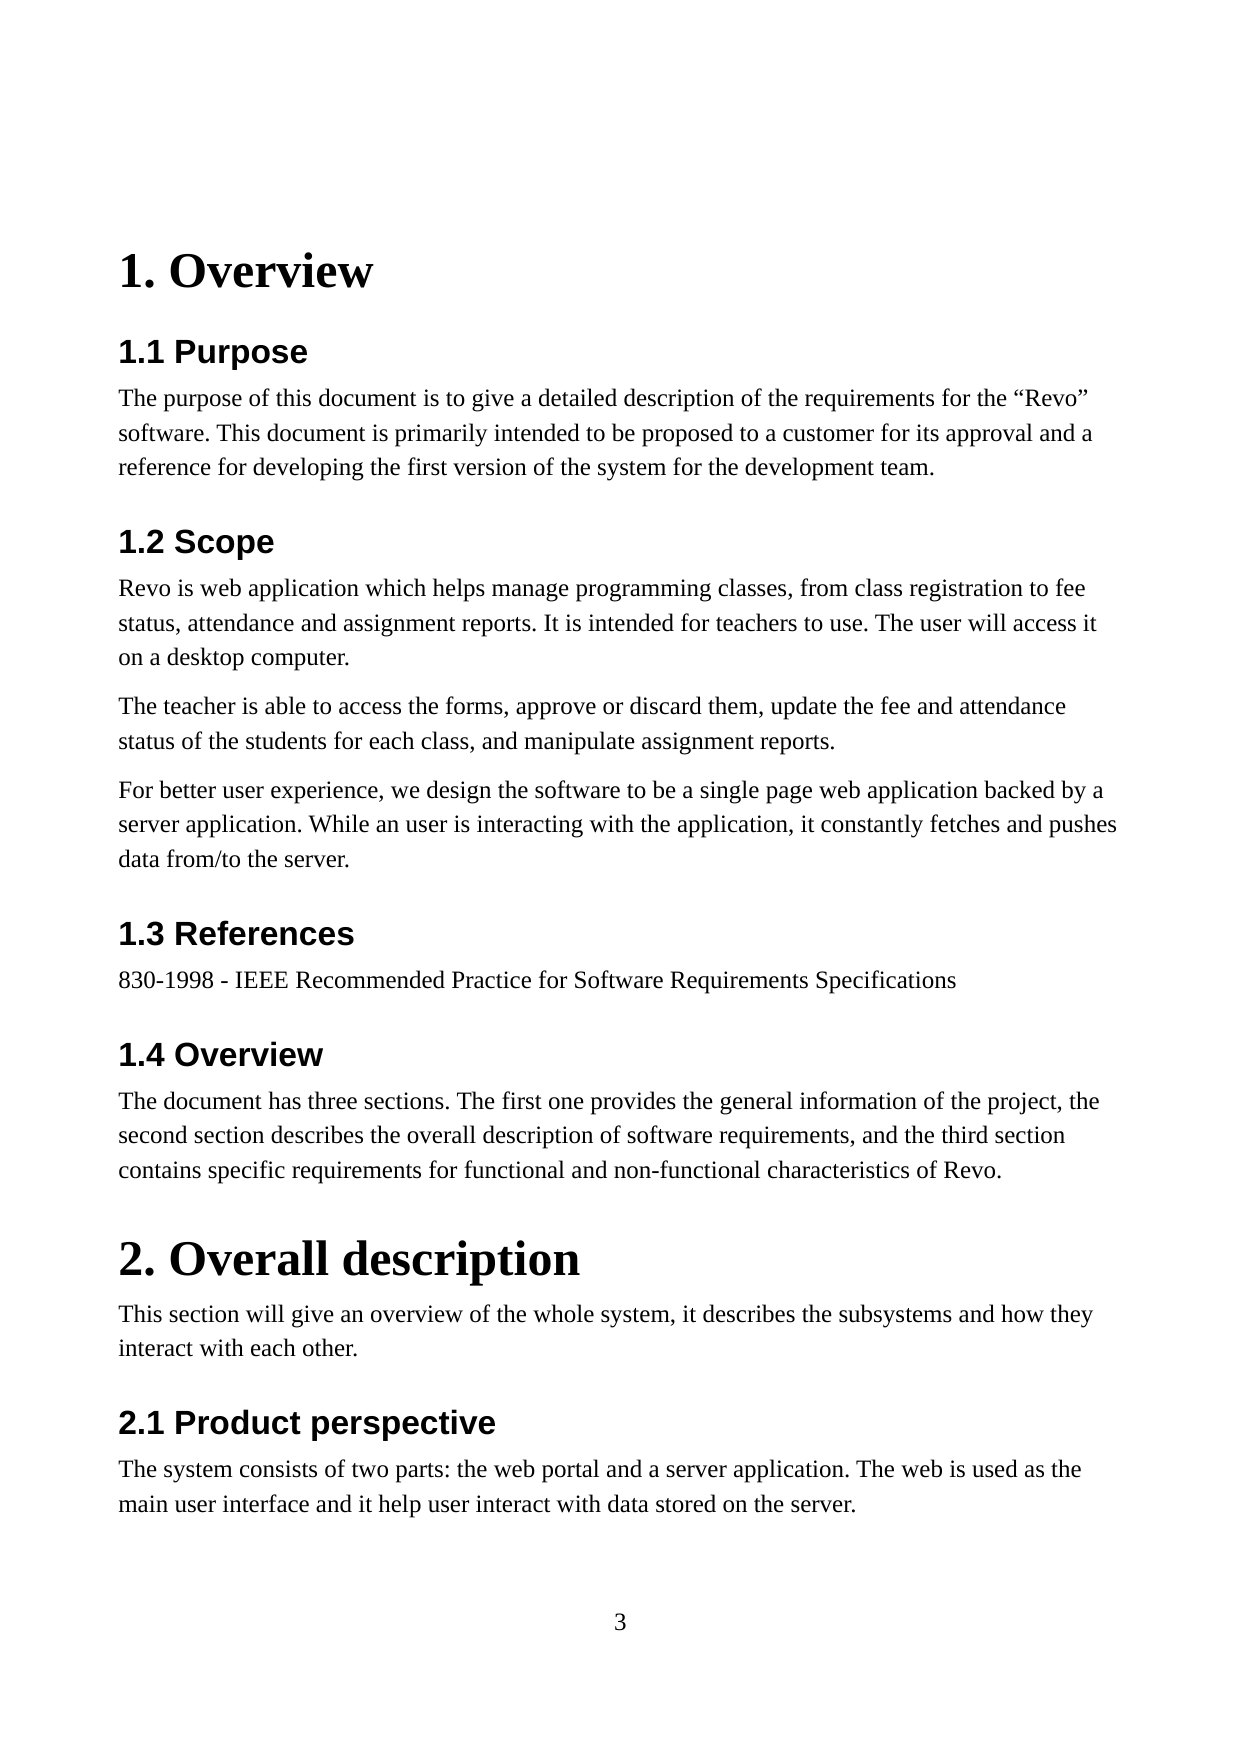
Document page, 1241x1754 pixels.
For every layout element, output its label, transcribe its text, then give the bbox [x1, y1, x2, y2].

text The teacher is able to access the forms, approve or discard them, update the fee and attendance status of the students for each class, and manipulate assignment reports. [118, 691, 1122, 754]
text The purpose of this document is to give a detailed description of the requirements for the “Revo” software. This document is primarily intended to be proposed to a customer for its approval and a reference for developing the first version of the system for the development team. [118, 383, 1122, 481]
text 830-1998 - IEEE Recommended Practice for Software Requirements Specifications [118, 965, 1122, 993]
text Revo is web application which helps manage programming classes, from class registration to fee status, attendance and assignment reports. It is intended for teachers to use. The user will access it on a desktop computer. [118, 573, 1122, 671]
subtitle 1.4 Overview [118, 1035, 1122, 1073]
subtitle 1.2 Scope [118, 522, 1122, 561]
subtitle 2. Overall description [118, 1229, 1122, 1286]
subtitle 2.1 Product perspective [118, 1403, 1122, 1442]
text For better user experience, we design the software to be a single page web application backed by a server application. While an user is interacting with the application, it constantly fetches and pushes data from/to the server. [118, 775, 1122, 872]
text This section will give an overview of the whole system, it describes the subsystems and how they interact with each other. [118, 1299, 1122, 1362]
text The document has three sections. The first one provides the general information of the project, the second section describes the overall description of software requirements, and the third section contains specific requirements for functional and non-functional characteristics of Revo. [118, 1086, 1122, 1183]
subtitle 1.1 Purpose [118, 332, 1122, 371]
text The system consists of two parts: the web portal and a server application. The web is used as the main user interface and it help user interact with data stored on the server. [118, 1454, 1122, 1518]
subtitle 1. Overview [118, 241, 1122, 299]
subtitle 1.3 References [118, 914, 1122, 952]
